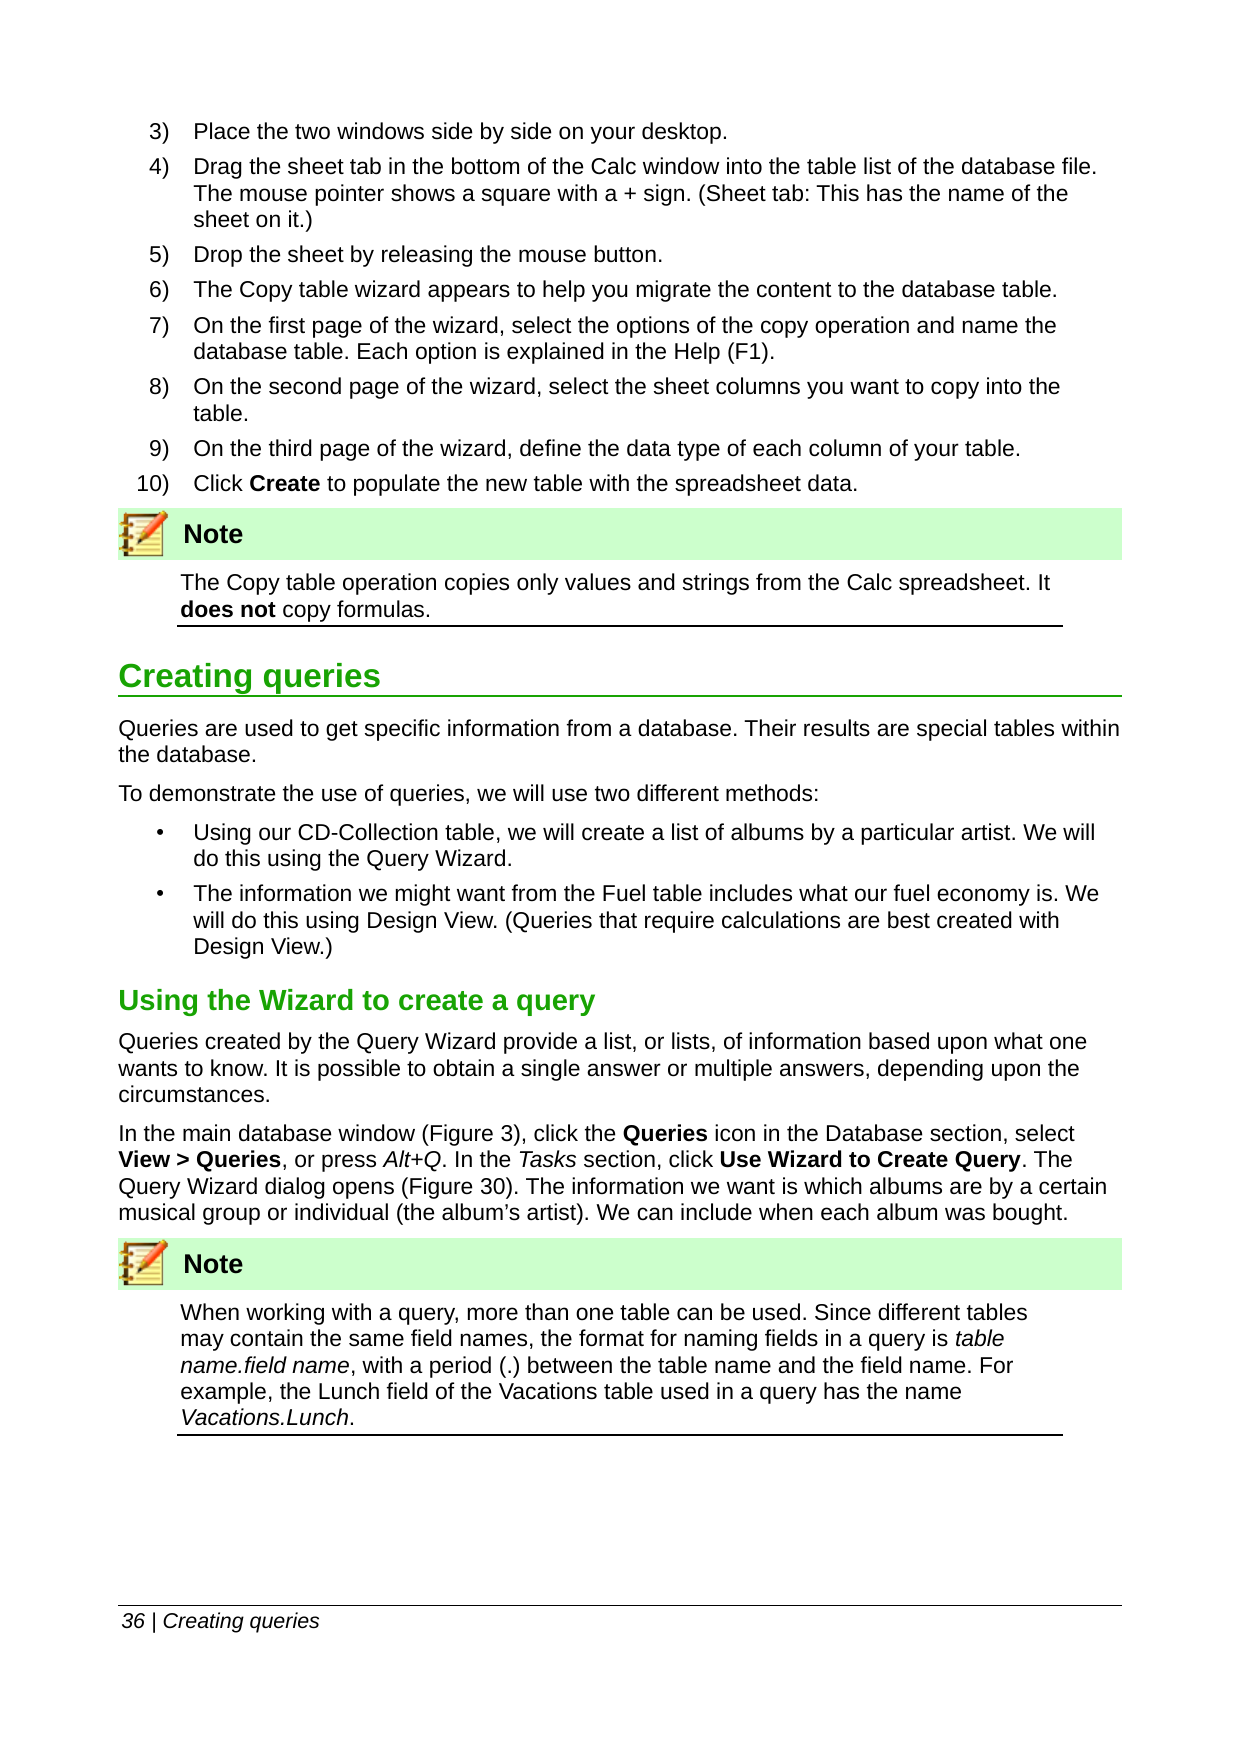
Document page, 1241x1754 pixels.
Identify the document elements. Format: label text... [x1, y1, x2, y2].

subtitle Creating queries [118, 656, 1122, 695]
picture [119, 1238, 170, 1289]
list Drop the sheet by releasing the mouse button. [169, 241, 1122, 268]
text To demonstrate the use of queries, we will use two different methods: [118, 780, 1122, 806]
subtitle Using the Wizard to create a query [118, 983, 1122, 1017]
list Drag the sheet tab in the bottom of the Calc window into the table list of the database file. The mouse pointer shows a square with a + sign. (Sheet tab: This has the name of the sheet on it.) [169, 153, 1122, 232]
list On the first page of the wizard, select the options of the copy operation and name the database table. Each option is explained in the Help (F1). [169, 312, 1122, 364]
list Place the two windows side by side on your desktop. [169, 118, 1122, 144]
list On the second page of the wizard, select the sheet columns you want to copy into the table. [169, 373, 1122, 426]
list The Copy table wizard appears to help you migrate the content to the database table. [169, 276, 1122, 303]
text Queries created by the Query Wizard provide a list, or lists, of information based upon what one wants to know. It is possible to obtain a single answer or multiple answers, depending upon the circumstances. [118, 1028, 1122, 1107]
list The information we might want from the Fuel table includes what our fuel economy is. We will do this using Design View. (Queries that require calculations are best created with Design View.) [156, 880, 1122, 959]
picture [119, 509, 170, 560]
subtitle Note [118, 1238, 1122, 1290]
list Click Create to populate the new table with the spreadsheet data. [169, 470, 1122, 496]
text In the main database window (Figure 3), click the Queries icon in the Database section, select View > Queries, or press Alt+Q. In the Tasks section, click Use Wizard to Create Query. The Query Wizard dialog opens (Figure 30). The information we want is which albums are by a certain musical group or individual (the album’s artist). We can include when each album was bought. [118, 1120, 1122, 1225]
text Queries are used to get specific information from a database. Their results are special tables within the database. [118, 715, 1122, 767]
subtitle Note [118, 508, 1122, 560]
list On the third page of the wizard, define the data type of each column of your table. [169, 435, 1122, 461]
text The Copy table operation copies only values and strings from the Calc spreadsheet. It does not copy formulas. [177, 566, 1063, 625]
list Using our CD-Collection table, we will create a list of albums by a particular artist. We will do this using the Query Wizard. [156, 819, 1122, 871]
text When working with a query, more than one table can be used. Since different tables may contain the same field names, the format for naming fields in a query is table name.field name, with a period (.) between the table name and the field name. For example, the Lunch field of the Vacations table used in a query has the name Vacations.Lunch. [177, 1296, 1063, 1434]
